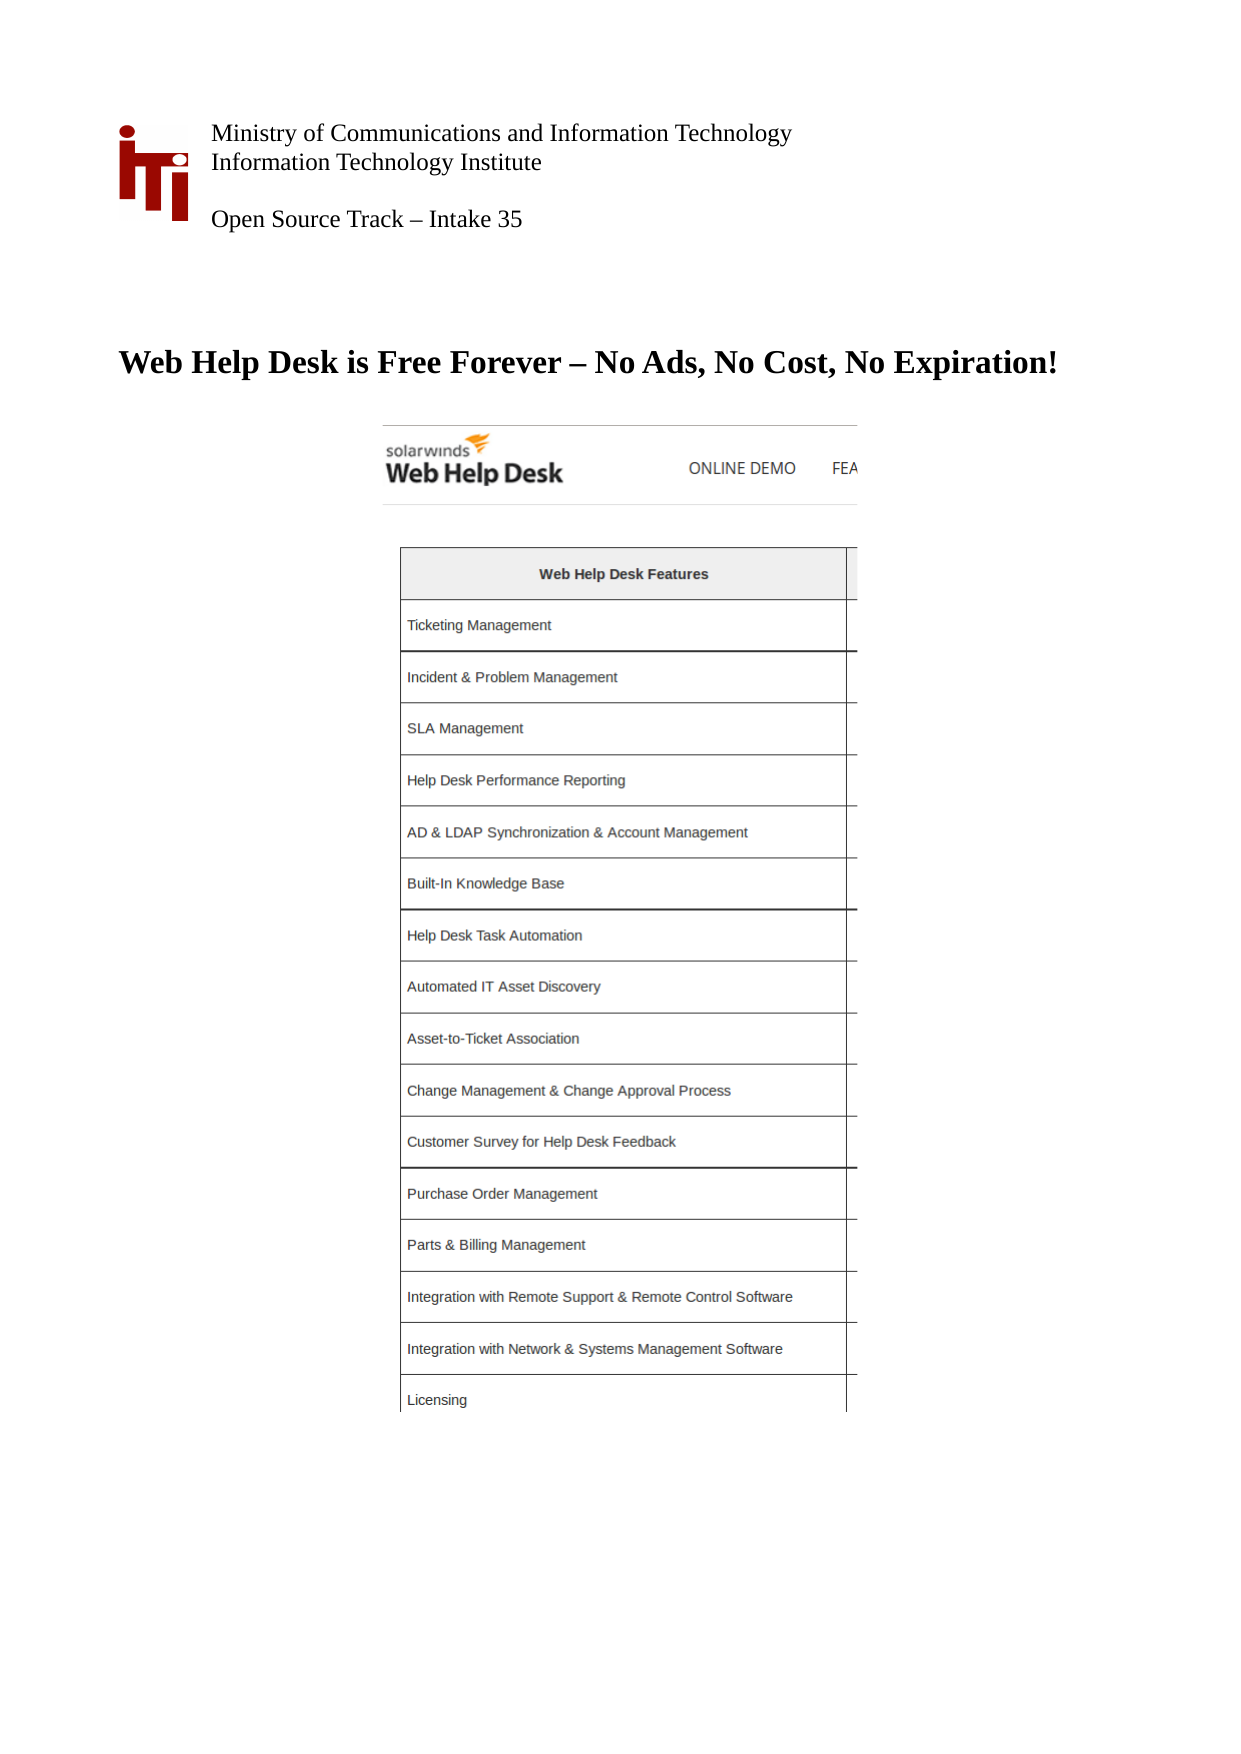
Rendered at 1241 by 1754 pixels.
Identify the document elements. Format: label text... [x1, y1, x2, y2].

subtitle Web Help Desk is Free Forever – No Ads, No Cost, No Expiration! [118, 342, 1122, 381]
picture [119, 125, 189, 221]
picture [382, 425, 858, 1412]
